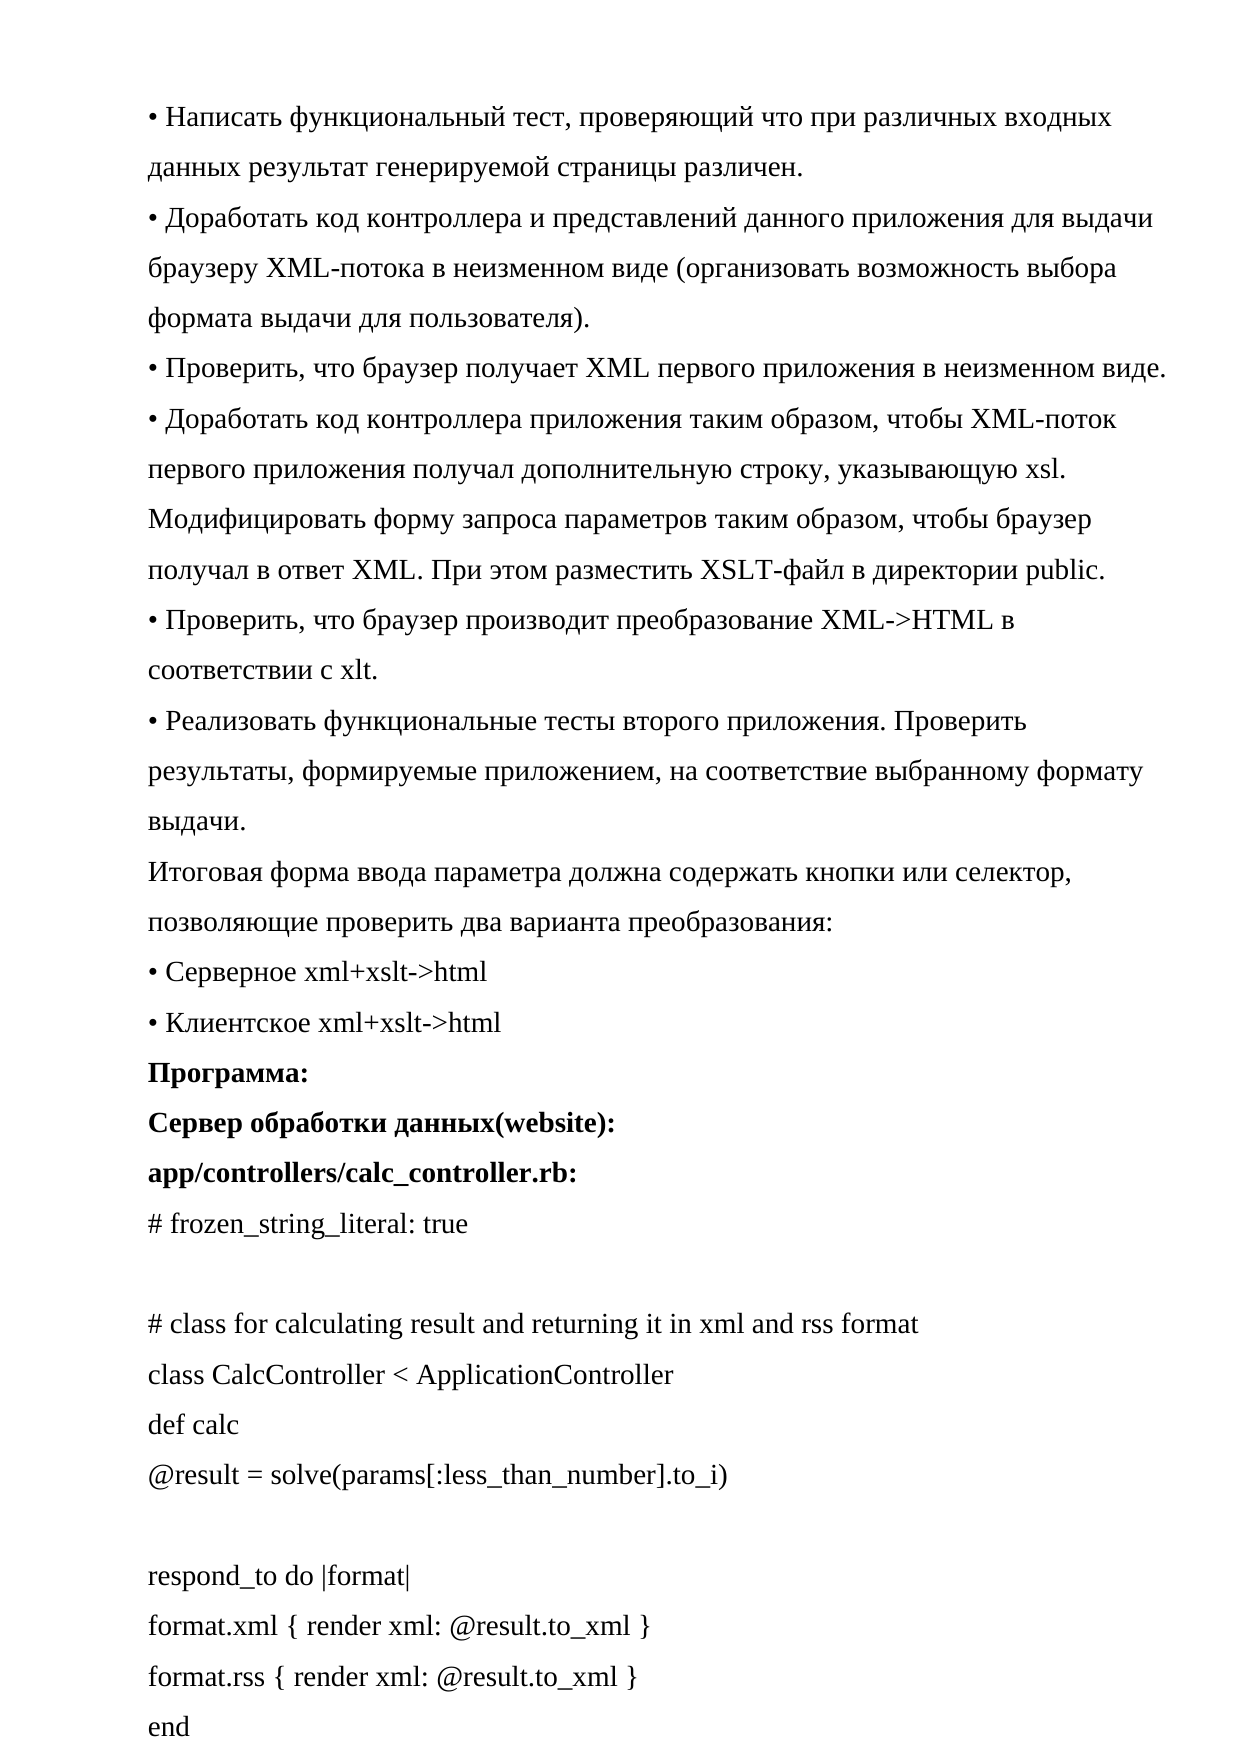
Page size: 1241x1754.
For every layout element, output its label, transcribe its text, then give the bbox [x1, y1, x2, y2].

text app/controllers/calc_controller.rb: [148, 1156, 1181, 1189]
text # frozen_string_literal: true [148, 1206, 1181, 1239]
text Программа: [148, 1055, 1181, 1088]
text @result = solve(params[:less_than_number].to_i) [148, 1457, 1181, 1491]
text end [148, 1709, 1181, 1743]
text format.xml { render xml: @result.to_xml } [148, 1608, 1181, 1642]
text • Написать функциональный тест, проверяющий что при различных входных данных результат генерируемой страницы различен. • Доработать код контроллера и представлений данного приложения для выдачи браузеру XML-потока в неизменном виде (организовать возможность выбора формата выдачи для пользователя). • Проверить, что браузер получает XML первого приложения в неизменном виде. • Доработать код контроллера приложения таким образом, чтобы XML-поток первого приложения получал дополнительную строку, указывающую xsl. Модифицировать форму запроса параметров таким образом, чтобы браузер получал в ответ XML. При этом разместить XSLT-файл в директории public. • Проверить, что браузер производит преобразование XML->HTML в соответствии с xlt. • Реализовать функциональные тесты второго приложения. Проверить результаты, формируемые приложением, на соответствие выбранному формату выдачи. Итоговая форма ввода параметра должна содержать кнопки или селектор, позволяющие проверить два варианта преобразования: • Серверное xml+xslt->html • Клиентское xml+xslt->html [148, 99, 1181, 1038]
text respond_to do |format| [148, 1558, 1181, 1592]
text format.rss { render xml: @result.to_xml } [148, 1659, 1181, 1692]
text def calc [148, 1407, 1181, 1441]
text class CalcController < ApplicationController [148, 1357, 1181, 1390]
text Сервер обработки данных(website): [148, 1105, 1181, 1139]
text # class for calculating result and returning it in xml and rss format [148, 1307, 1181, 1340]
